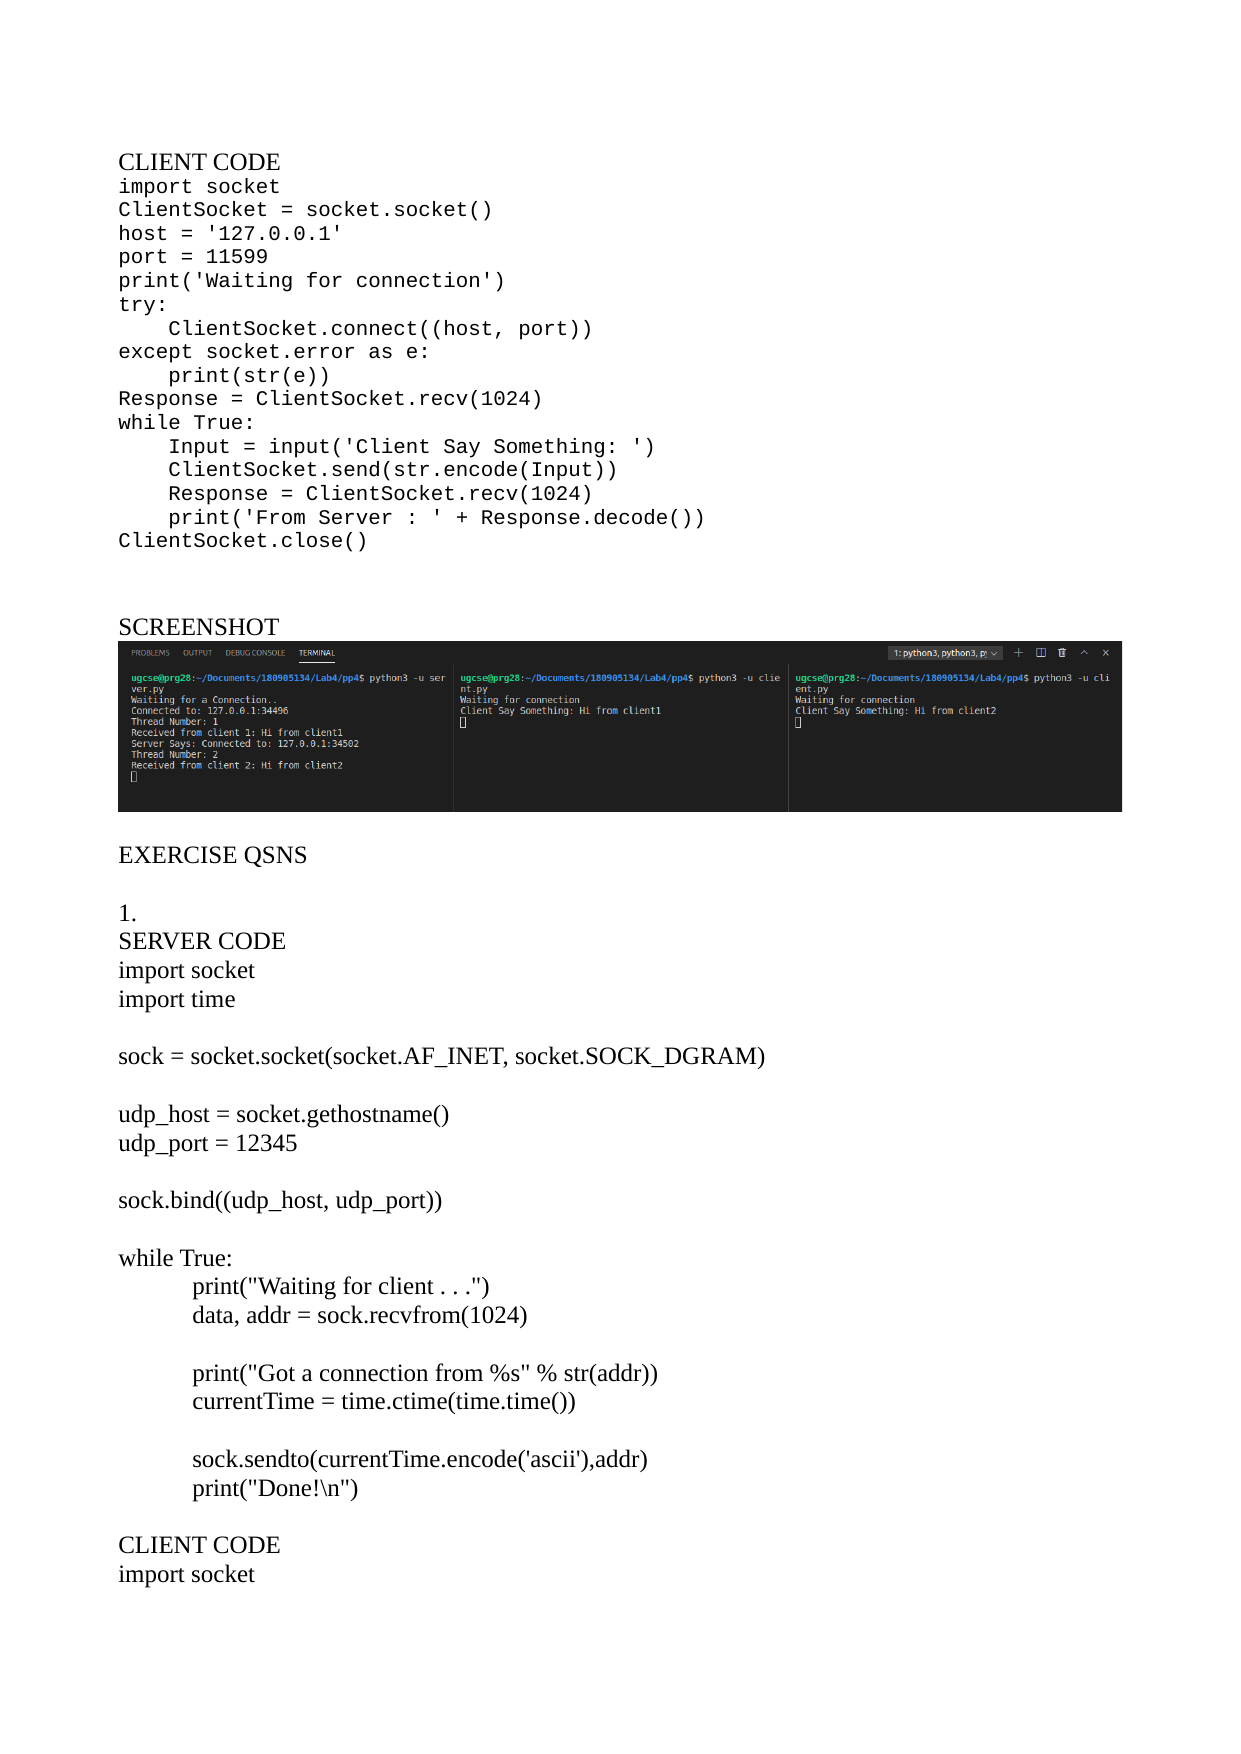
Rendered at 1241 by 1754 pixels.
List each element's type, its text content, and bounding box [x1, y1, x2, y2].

text sock.bind((udp_host, udp_port)) [118, 1185, 1122, 1214]
text port = 11599 [118, 247, 1122, 270]
text print('Waiting for connection') [118, 270, 1122, 294]
text while True: [118, 412, 1122, 436]
text try: [118, 294, 1122, 317]
text Response = ClientSocket.recv(1024) [118, 483, 1122, 507]
text sock = socket.socket(socket.AF_INET, socket.SOCK_DGRAM) [118, 1041, 1122, 1070]
text while True: [118, 1243, 1122, 1271]
text print("Done!\n") [118, 1473, 1122, 1501]
text import socket [118, 176, 1122, 199]
text CLIENT CODE [118, 147, 1122, 176]
text except socket.error as e: [118, 341, 1122, 365]
text import socket [118, 1559, 1122, 1588]
text import time [118, 984, 1122, 1013]
text import socket [118, 955, 1122, 984]
text print("Waiting for client . . .") [118, 1271, 1122, 1300]
text EXERCISE QSNS [118, 840, 1122, 869]
text currentTime = time.ctime(time.time()) [118, 1386, 1122, 1415]
text ClientSocket.connect((host, port)) [118, 317, 1122, 341]
text data, addr = sock.recvfrom(1024) [118, 1300, 1122, 1329]
text udp_port = 12345 [118, 1128, 1122, 1156]
text udp_host = socket.gethostname() [118, 1099, 1122, 1128]
picture [118, 641, 1123, 812]
text print(str(e)) [118, 365, 1122, 388]
text ClientSocket.send(str.encode(Input)) [118, 459, 1122, 483]
text Response = ClientSocket.recv(1024) [118, 388, 1122, 412]
text 1. [118, 898, 1122, 926]
text sock.sendto(currentTime.encode('ascii'),addr) [118, 1444, 1122, 1473]
text print('From Server : ' + Response.decode()) [118, 507, 1122, 530]
text ClientSocket.close() [118, 530, 1122, 554]
text ClientSocket = socket.socket() [118, 199, 1122, 223]
text print("Got a connection from %s" % str(addr)) [118, 1358, 1122, 1386]
text host = '127.0.0.1' [118, 223, 1122, 247]
text SERVER CODE [118, 926, 1122, 955]
text CLIENT CODE [118, 1530, 1122, 1559]
text SCREENSHOT [118, 612, 1122, 641]
text Input = input('Client Say Something: ') [118, 436, 1122, 459]
